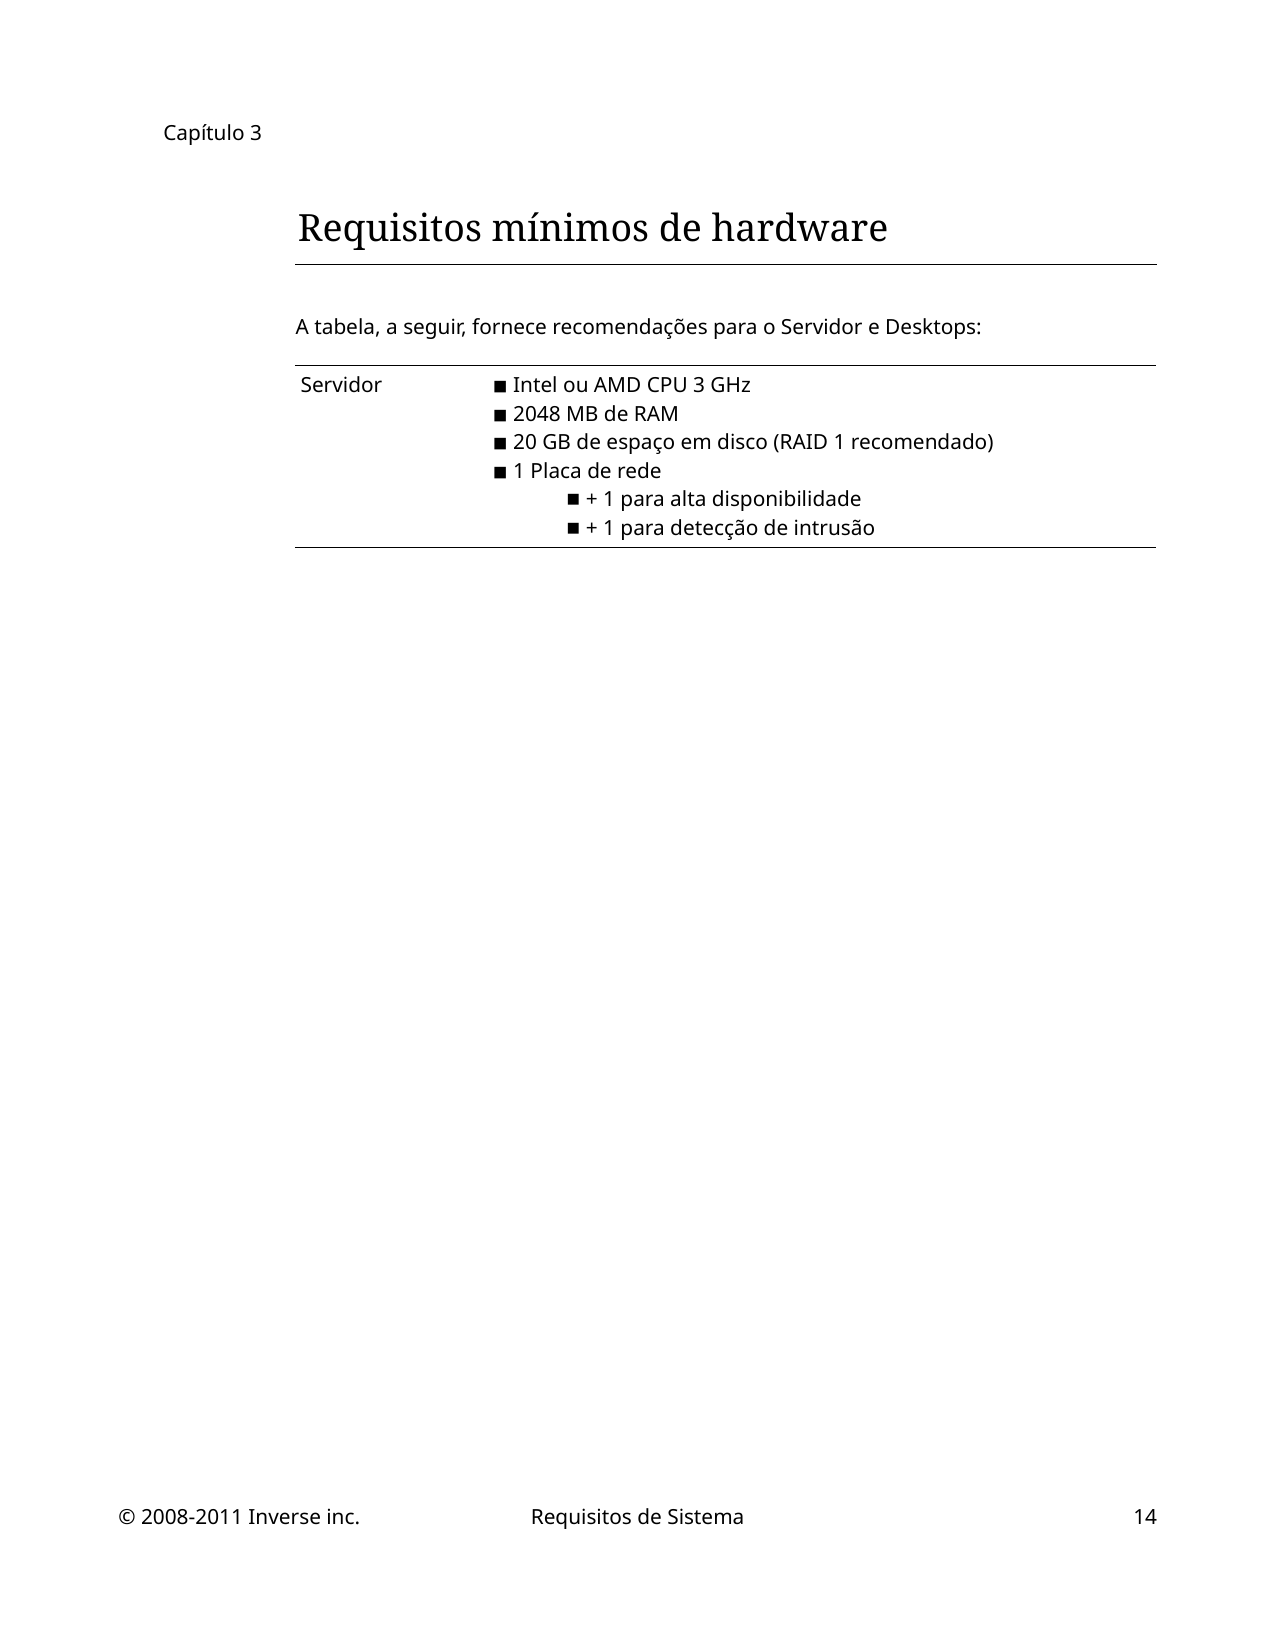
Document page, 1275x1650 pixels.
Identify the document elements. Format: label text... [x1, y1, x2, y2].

text A tabela, a seguir, fornece recomendações para o Servidor e Desktops: [295, 312, 1157, 341]
table_header ◾ Intel ou AMD CPU 3 GHz ◾ 2048 MB de RAM ◾ 20 GB de espaço em disco (RAID 1 recomendado) ◾ 1 Placa de rede + 1 para alta disponibilidade + 1 para detecção de intrusão [487, 366, 1156, 547]
subtitle Requisitos mínimos de hardware [295, 201, 1157, 264]
table_header Servidor [295, 366, 487, 547]
